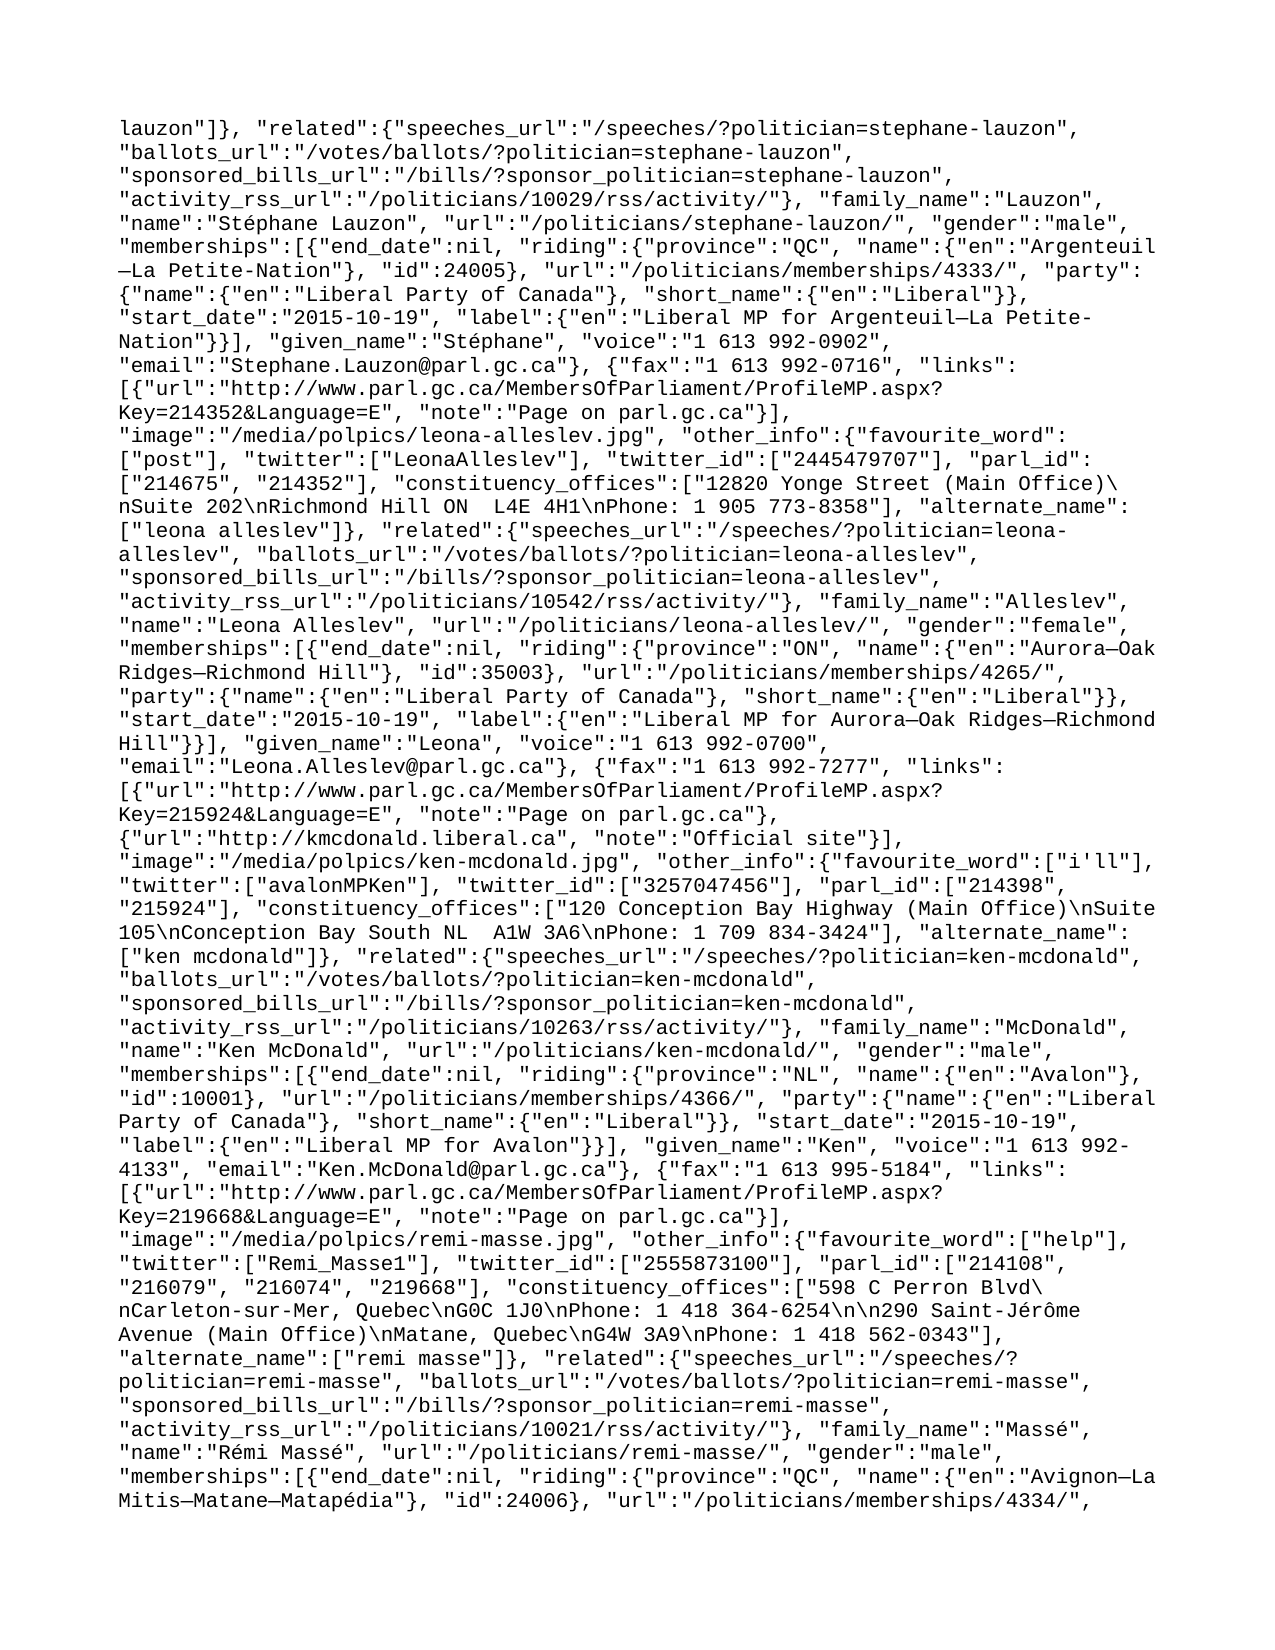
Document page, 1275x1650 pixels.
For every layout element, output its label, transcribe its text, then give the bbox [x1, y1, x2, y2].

text lauzon"]}, "related":{"speeches_url":"/speeches/?politician=stephane-lauzon", "ballots_url":"/votes/ballots/?politician=stephane-lauzon", "sponsored_bills_url":"/bills/?sponsor_politician=stephane-lauzon", "activity_rss_url":"/politicians/10029/rss/activity/"}, "family_name":"Lauzon", "name":"Stéphane Lauzon", "url":"/politicians/stephane-lauzon/", "gender":"male", "memberships":[{"end_date":nil, "riding":{"province":"QC", "name":{"en":"Argenteuil—La Petite-Nation"}, "id":24005}, "url":"/politicians/memberships/4333/", "party":{"name":{"en":"Liberal Party of Canada"}, "short_name":{"en":"Liberal"}}, "start_date":"2015-10-19", "label":{"en":"Liberal MP for Argenteuil—La Petite-Nation"}}], "given_name":"Stéphane", "voice":"1 613 992-0902", "email":"Stephane.Lauzon@parl.gc.ca"}, {"fax":"1 613 992-0716", "links":[{"url":"http://www.parl.gc.ca/MembersOfParliament/ProfileMP.aspx?Key=214352&Language=E", "note":"Page on parl.gc.ca"}], "image":"/media/polpics/leona-alleslev.jpg", "other_info":{"favourite_word":["post"], "twitter":["LeonaAlleslev"], "twitter_id":["2445479707"], "parl_id":["214675", "214352"], "constituency_offices":["12820 Yonge Street (Main Office)\nSuite 202\nRichmond Hill ON L4E 4H1\nPhone: 1 905 773-8358"], "alternate_name":["leona alleslev"]}, "related":{"speeches_url":"/speeches/?politician=leona-alleslev", "ballots_url":"/votes/ballots/?politician=leona-alleslev", "sponsored_bills_url":"/bills/?sponsor_politician=leona-alleslev", "activity_rss_url":"/politicians/10542/rss/activity/"}, "family_name":"Alleslev", "name":"Leona Alleslev", "url":"/politicians/leona-alleslev/", "gender":"female", "memberships":[{"end_date":nil, "riding":{"province":"ON", "name":{"en":"Aurora—Oak Ridges—Richmond Hill"}, "id":35003}, "url":"/politicians/memberships/4265/", "party":{"name":{"en":"Liberal Party of Canada"}, "short_name":{"en":"Liberal"}}, "start_date":"2015-10-19", "label":{"en":"Liberal MP for Aurora—Oak Ridges—Richmond Hill"}}], "given_name":"Leona", "voice":"1 613 992-0700", "email":"Leona.Alleslev@parl.gc.ca"}, {"fax":"1 613 992-7277", "links":[{"url":"http://www.parl.gc.ca/MembersOfParliament/ProfileMP.aspx?Key=215924&Language=E", "note":"Page on parl.gc.ca"}, {"url":"http://kmcdonald.liberal.ca", "note":"Official site"}], "image":"/media/polpics/ken-mcdonald.jpg", "other_info":{"favourite_word":["i'll"], "twitter":["avalonMPKen"], "twitter_id":["3257047456"], "parl_id":["214398", "215924"], "constituency_offices":["120 Conception Bay Highway (Main Office)\nSuite 105\nConception Bay South NL A1W 3A6\nPhone: 1 709 834-3424"], "alternate_name":["ken mcdonald"]}, "related":{"speeches_url":"/speeches/?politician=ken-mcdonald", "ballots_url":"/votes/ballots/?politician=ken-mcdonald", "sponsored_bills_url":"/bills/?sponsor_politician=ken-mcdonald", "activity_rss_url":"/politicians/10263/rss/activity/"}, "family_name":"McDonald", "name":"Ken McDonald", "url":"/politicians/ken-mcdonald/", "gender":"male", "memberships":[{"end_date":nil, "riding":{"province":"NL", "name":{"en":"Avalon"}, "id":10001}, "url":"/politicians/memberships/4366/", "party":{"name":{"en":"Liberal Party of Canada"}, "short_name":{"en":"Liberal"}}, "start_date":"2015-10-19", "label":{"en":"Liberal MP for Avalon"}}], "given_name":"Ken", "voice":"1 613 992-4133", "email":"Ken.McDonald@parl.gc.ca"}, {"fax":"1 613 995-5184", "links":[{"url":"http://www.parl.gc.ca/MembersOfParliament/ProfileMP.aspx?Key=219668&Language=E", "note":"Page on parl.gc.ca"}], "image":"/media/polpics/remi-masse.jpg", "other_info":{"favourite_word":["help"], "twitter":["Remi_Masse1"], "twitter_id":["2555873100"], "parl_id":["214108", "216079", "216074", "219668"], "constituency_offices":["598 C Perron Blvd\nCarleton-sur-Mer, Quebec\nG0C 1J0\nPhone: 1 418 364-6254\n\n290 Saint-Jérôme Avenue (Main Office)\nMatane, Quebec\nG4W 3A9\nPhone: 1 418 562-0343"], "alternate_name":["remi masse"]}, "related":{"speeches_url":"/speeches/?politician=remi-masse", "ballots_url":"/votes/ballots/?politician=remi-masse", "sponsored_bills_url":"/bills/?sponsor_politician=remi-masse", "activity_rss_url":"/politicians/10021/rss/activity/"}, "family_name":"Massé", "name":"Rémi Massé", "url":"/politicians/remi-masse/", "gender":"male", "memberships":[{"end_date":nil, "riding":{"province":"QC", "name":{"en":"Avignon—La Mitis—Matane—Matapédia"}, "id":24006}, "url":"/politicians/memberships/4334/", [118, 118, 1157, 1513]
